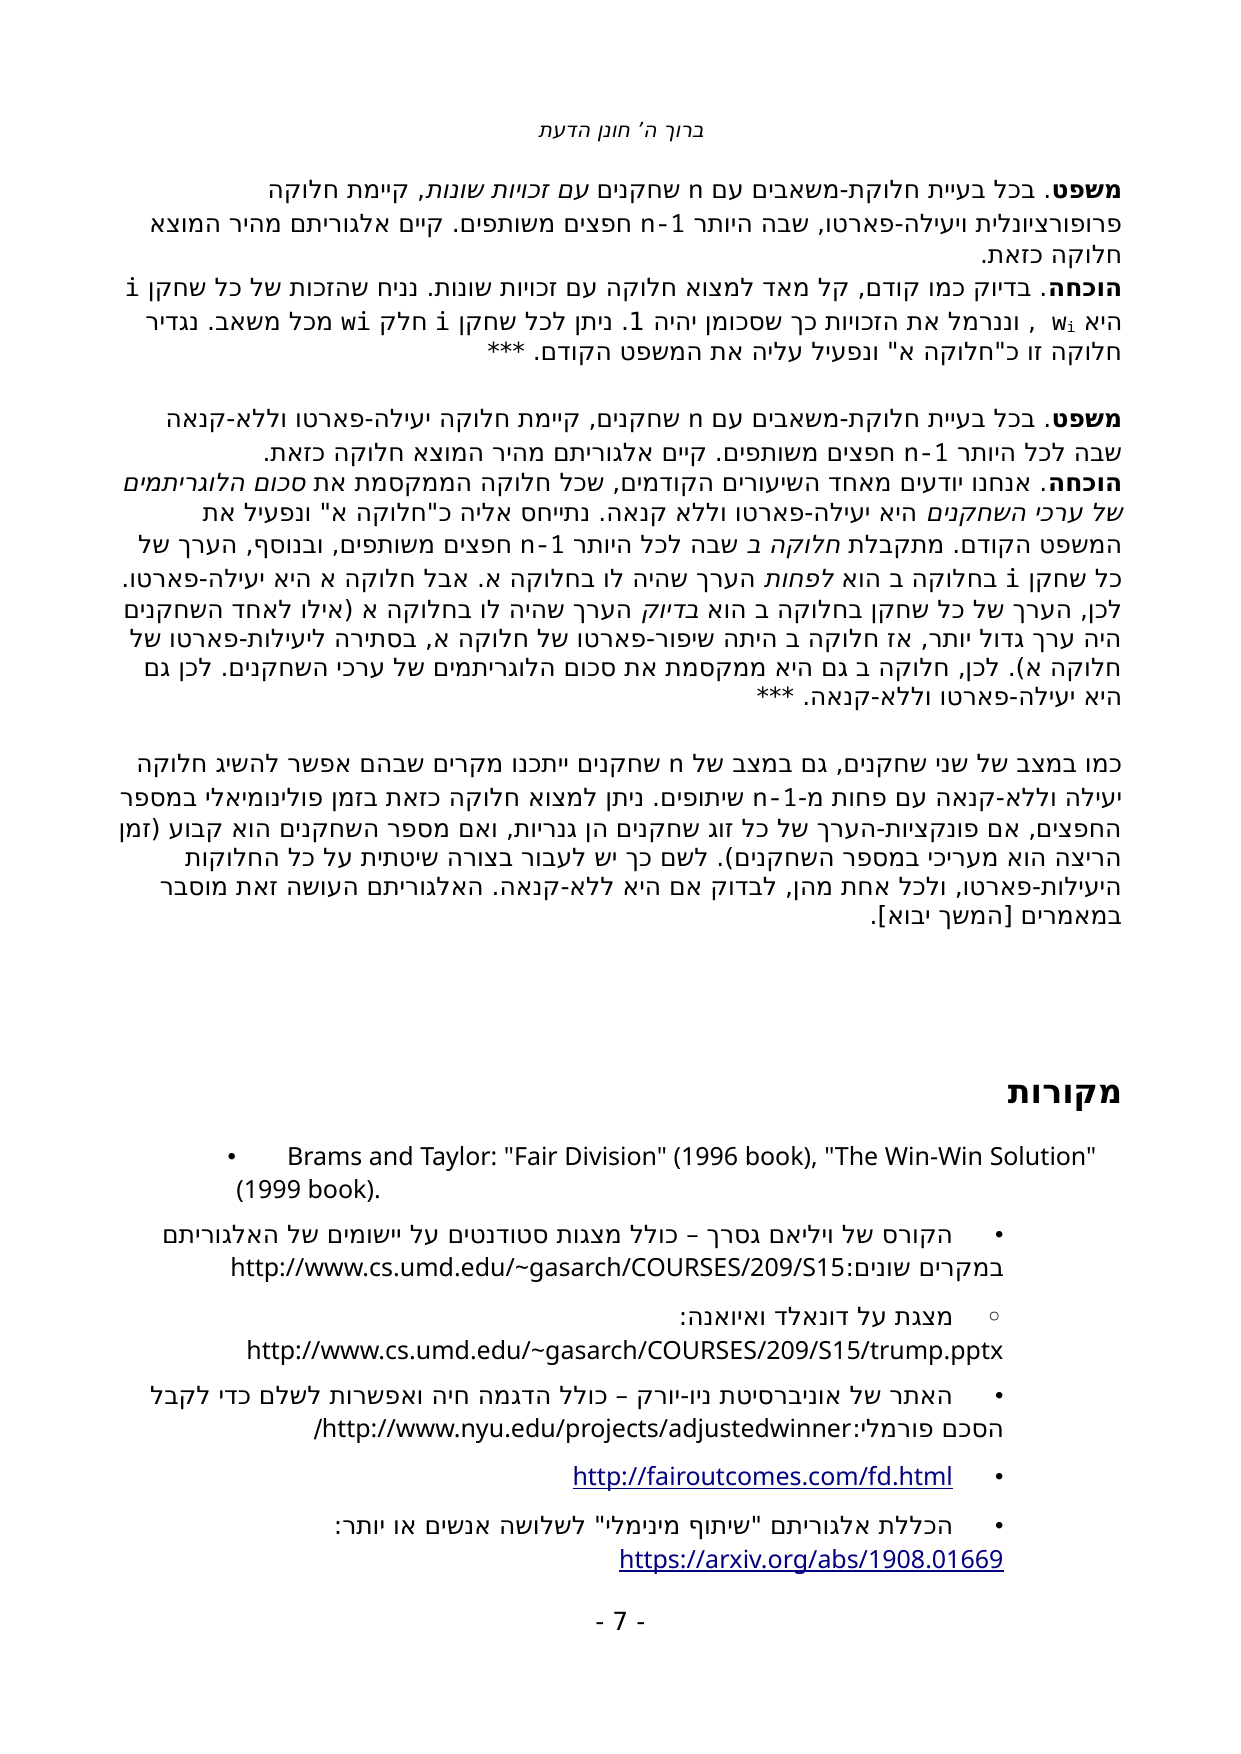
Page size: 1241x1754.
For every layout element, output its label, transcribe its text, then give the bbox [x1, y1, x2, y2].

list האתר של אוניברסיטת ניו-יורק – כולל הדגמה חיה ואפשרות לשלם כדי לקבל הסכם פורמלי:http://www.nyu.edu/projects/adjustedwinner/ [118, 1381, 1004, 1444]
list Brams and Taylor: "Fair Division" (1996 book), "The Win-Win Solution" (1999 book). [236, 1138, 1122, 1206]
text הוכחה. אנחנו יודעים מאחד השיעורים הקודמים, שכל חלוקה הממקסמת את סכום הלוגריתמים של ערכי השחקנים היא יעילה-פארטו וללא קנאה. נתייחס אליה כ"חלוקה א" ונפעיל את המשפט הקודם. מתקבלת חלוקה ב שבה לכל היותר n-1 חפצים משותפים, ובנוסף, הערך של כל שחקן i בחלוקה ב הוא לפחות הערך שהיה לו בחלוקה א. אבל חלוקה א היא יעילה-פארטו. לכן, הערך של כל שחקן בחלוקה ב הוא בדיוק הערך שהיה לו בחלוקה א (אילו לאחד השחקנים היה ערך גדול יותר, אז חלוקה ב היתה שיפור-פארטו של חלוקה א, בסתירה ליעילות-פארטו של חלוקה א). לכן, חלוקה ב גם היא ממקסמת את סכום הלוגריתמים של ערכי השחקנים. לכן גם היא יעילה-פארטו וללא-קנאה. *** [118, 469, 1122, 712]
text משפט. בכל בעיית חלוקת-משאבים עם n שחקנים עם זכויות שונות, קיימת חלוקה פרופורציונלית ויעילה-פארטו, שבה היותר n-1 חפצים משותפים. קיים אלגוריתם מהיר המוצא חלוקה כזאת. [118, 172, 1122, 269]
list http://fairoutcomes.com/fd.html [118, 1459, 1004, 1493]
text הוכחה. בדיוק כמו קודם, קל מאד למצוא חלוקה עם זכויות שונות. נניח שהזכות של כל שחקן i היא wi , וננרמל את הזכויות כך שסכומן יהיה 1. ניתן לכל שחקן i חלק wi מכל משאב. נגדיר חלוקה זו כ"חלוקה א" ונפעיל עליה את המשפט הקודם. *** [118, 269, 1122, 366]
subtitle מקורות [118, 1072, 1122, 1111]
text כמו במצב של שני שחקנים, גם במצב של n שחקנים ייתכנו מקרים שבהם אפשר להשיג חלוקה יעילה וללא-קנאה עם פחות מ-n-1 שיתופים. ניתן למצוא חלוקה כזאת בזמן פולינומיאלי במספר החפצים, אם פונקציות-הערך של כל זוג שחקנים הן גנריות, ואם מספר השחקנים הוא קבוע (זמן הריצה הוא מעריכי במספר השחקנים). לשם כך יש לעבור בצורה שיטתית על כל החלוקות היעילות-פארטו, ולכל אחת מהן, לבדוק אם היא ללא-קנאה. האלגוריתם העושה זאת מוסבר במאמרים [המשך יבוא]. [118, 746, 1122, 931]
list מצגת על דונאלד ואיואנה: http://www.cs.umd.edu/~gasarch/COURSES/209/S15/trump.pptx [118, 1298, 1004, 1367]
list הכללת אלגוריתם "שיתוף מינימלי" לשלושה אנשים או יותר: https://arxiv.org/abs/1908.01669 [118, 1507, 1004, 1575]
text משפט. בכל בעיית חלוקת-משאבים עם n שחקנים, קיימת חלוקה יעילה-פארטו וללא-קנאה שבה לכל היותר n-1 חפצים משותפים. קיים אלגוריתם מהיר המוצא חלוקה כזאת. [118, 401, 1122, 469]
list הקורס של ויליאם גסרך – כולל מצגות סטודנטים על יישומים של האלגוריתם במקרים שונים:http://www.cs.umd.edu/~gasarch/COURSES/209/S15 [118, 1221, 1004, 1284]
